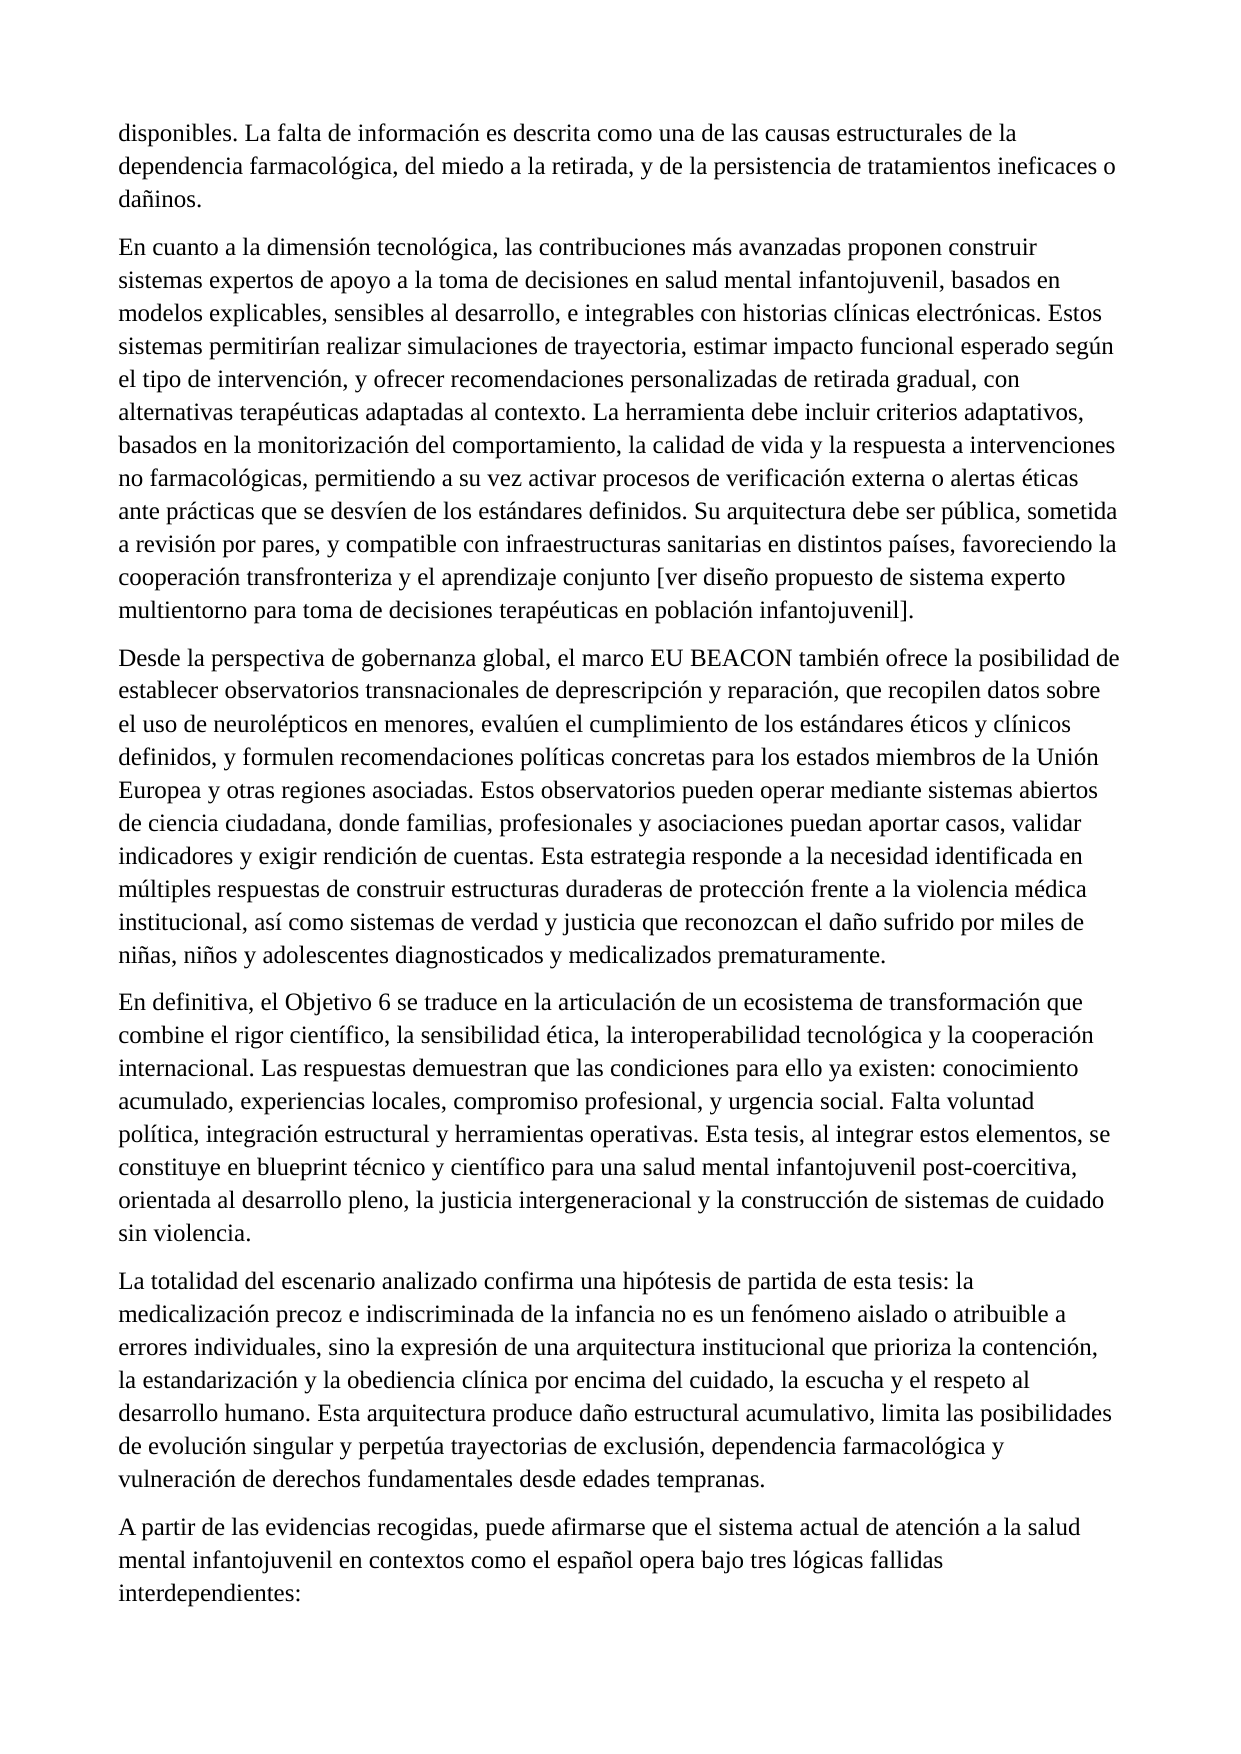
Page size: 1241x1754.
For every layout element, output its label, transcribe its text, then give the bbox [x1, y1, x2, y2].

text La totalidad del escenario analizado confirma una hipótesis de partida de esta tesis: la medicalización precoz e indiscriminada de la infancia no es un fenómeno aislado o atribuible a errores individuales, sino la expresión de una arquitectura institucional que prioriza la contención, la estandarización y la obediencia clínica por encima del cuidado, la escucha y el respeto al desarrollo humano. Esta arquitectura produce daño estructural acumulativo, limita las posibilidades de evolución singular y perpetúa trayectorias de exclusión, dependencia farmacológica y vulneración de derechos fundamentales desde edades tempranas. [118, 1266, 1122, 1493]
text Desde la perspectiva de gobernanza global, el marco EU BEACON también ofrece la posibilidad de establecer observatorios transnacionales de deprescripción y reparación, que recopilen datos sobre el uso de neurolépticos en menores, evalúen el cumplimiento de los estándares éticos y clínicos definidos, y formulen recomendaciones políticas concretas para los estados miembros de la Unión Europea y otras regiones asociadas. Estos observatorios pueden operar mediante sistemas abiertos de ciencia ciudadana, donde familias, profesionales y asociaciones puedan aportar casos, validar indicadores y exigir rendición de cuentas. Esta estrategia responde a la necesidad identificada en múltiples respuestas de construir estructuras duraderas de protección frente a la violencia médica institucional, así como sistemas de verdad y justicia que reconozcan el daño sufrido por miles de niñas, niños y adolescentes diagnosticados y medicalizados prematuramente. [118, 643, 1122, 968]
text En cuanto a la dimensión tecnológica, las contribuciones más avanzadas proponen construir sistemas expertos de apoyo a la toma de decisiones en salud mental infantojuvenil, basados en modelos explicables, sensibles al desarrollo, e integrables con historias clínicas electrónicas. Estos sistemas permitirían realizar simulaciones de trayectoria, estimar impacto funcional esperado según el tipo de intervención, y ofrecer recomendaciones personalizadas de retirada gradual, con alternativas terapéuticas adaptadas al contexto. La herramienta debe incluir criterios adaptativos, basados en la monitorización del comportamiento, la calidad de vida y la respuesta a intervenciones no farmacológicas, permitiendo a su vez activar procesos de verificación externa o alertas éticas ante prácticas que se desvíen de los estándares definidos. Su arquitectura debe ser pública, sometida a revisión por pares, y compatible con infraestructuras sanitarias en distintos países, favoreciendo la cooperación transfronteriza y el aprendizaje conjunto [ver diseño propuesto de sistema experto multientorno para toma de decisiones terapéuticas en población infantojuvenil]. [118, 232, 1122, 624]
text disponibles. La falta de información es descrita como una de las causas estructurales de la dependencia farmacológica, del miedo a la retirada, y de la persistencia de tratamientos ineficaces o dañinos. [118, 118, 1122, 213]
text A partir de las evidencias recogidas, puede afirmarse que el sistema actual de atención a la salud mental infantojuvenil en contextos como el español opera bajo tres lógicas fallidas interdependientes: [118, 1512, 1122, 1607]
text En definitiva, el Objetivo 6 se traduce en la articulación de un ecosistema de transformación que combine el rigor científico, la sensibilidad ética, la interoperabilidad tecnológica y la cooperación internacional. Las respuestas demuestran que las condiciones para ello ya existen: conocimiento acumulado, experiencias locales, compromiso profesional, y urgencia social. Falta voluntad política, integración estructural y herramientas operativas. Esta tesis, al integrar estos elementos, se constituye en blueprint técnico y científico para una salud mental infantojuvenil post-coercitiva, orientada al desarrollo pleno, la justicia intergeneracional y la construcción de sistemas de cuidado sin violencia. [118, 987, 1122, 1247]
